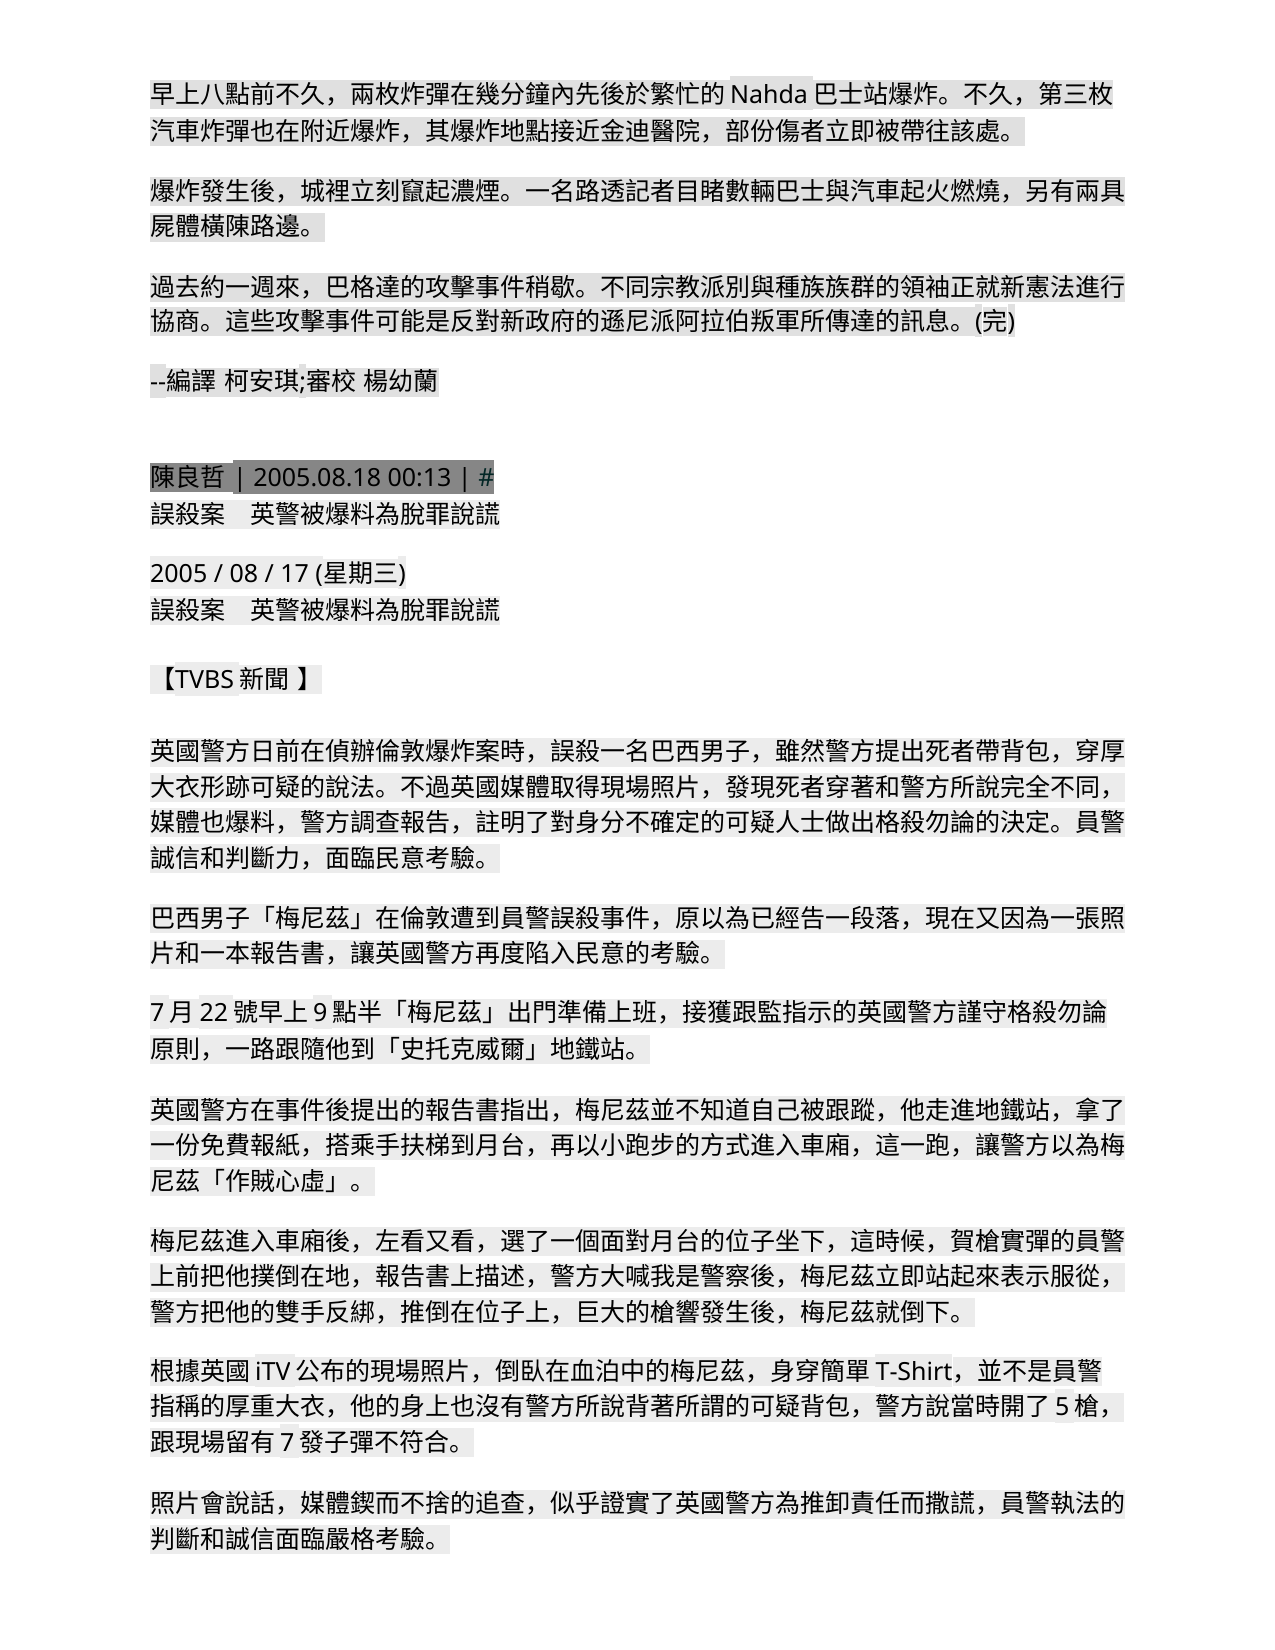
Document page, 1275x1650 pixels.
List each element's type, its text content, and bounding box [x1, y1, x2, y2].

text --編譯 柯安琪;審校 楊幼蘭 [150, 362, 1125, 433]
text 2005 / 08 / 17 (星期三) 誤殺案 英警被爆料為脫罪說謊 【TVBS新聞 】 英國警方日前在偵辦倫敦爆炸案時，誤殺一名巴西男子，雖然警方提出死者帶背包，穿厚大衣形跡可疑的說法。不過英國媒體取得現場照片，發現死者穿著和警方所說完全不同，媒體也爆料，警方調查報告，註明了對身分不確定的可疑人士做出格殺勿論的決定。員警誠信和判斷力，面臨民意考驗。 [150, 554, 1125, 873]
text 巴西男子「梅尼茲」在倫敦遭到員警誤殺事件，原以為已經告一段落，現在又因為一張照片和一本報告書，讓英國警方再度陷入民意的考驗。 [150, 898, 1125, 969]
text 過去約一週來，巴格達的攻擊事件稍歇。不同宗教派別與種族族群的領袖正就新憲法進行協商。這些攻擊事件可能是反對新政府的遜尼派阿拉伯叛軍所傳達的訊息。(完) [150, 267, 1125, 337]
text 陳良哲 | 2005.08.18 00:13 | # [150, 458, 1125, 494]
text 照片會說話，媒體鍥而不捨的追查，似乎證實了英國警方為推卸責任而撒謊，員警執法的判斷和誠信面臨嚴格考驗。 [150, 1483, 1125, 1554]
text 7月22號早上9點半「梅尼茲」出門準備上班，接獲跟監指示的英國警方謹守格殺勿論原則，一路跟隨他到「史托克威爾」地鐵站。 [150, 994, 1125, 1064]
text 英國警方在事件後提出的報告書指出，梅尼茲並不知道自己被跟蹤，他走進地鐵站，拿了一份免費報紙，搭乘手扶梯到月台，再以小跑步的方式進入車廂，這一跑，讓警方以為梅尼茲「作賊心虛」。 [150, 1089, 1125, 1196]
text 誤殺案 英警被爆料為脫罪說謊 [150, 494, 1125, 529]
text 爆炸發生後，城裡立刻竄起濃煙。一名路透記者目睹數輛巴士與汽車起火燃燒，另有兩具屍體橫陳路邊。 [150, 171, 1125, 242]
text 早上八點前不久，兩枚炸彈在幾分鐘內先後於繁忙的Nahda巴士站爆炸。不久，第三枚汽車炸彈也在附近爆炸，其爆炸地點接近金迪醫院，部份傷者立即被帶往該處。 [150, 75, 1125, 146]
text 根據英國iTV公布的現場照片，倒臥在血泊中的梅尼茲，身穿簡單T-Shirt，並不是員警指稱的厚重大衣，他的身上也沒有警方所說背著所謂的可疑背包，警方說當時開了5槍，跟現場留有7發子彈不符合。 [150, 1352, 1125, 1458]
text 梅尼茲進入車廂後，左看又看，選了一個面對月台的位子坐下，這時候，賀槍實彈的員警上前把他撲倒在地，報告書上描述，警方大喊我是警察後，梅尼茲立即站起來表示服從，警方把他的雙手反綁，推倒在位子上，巨大的槍響發生後，梅尼茲就倒下。 [150, 1221, 1125, 1327]
